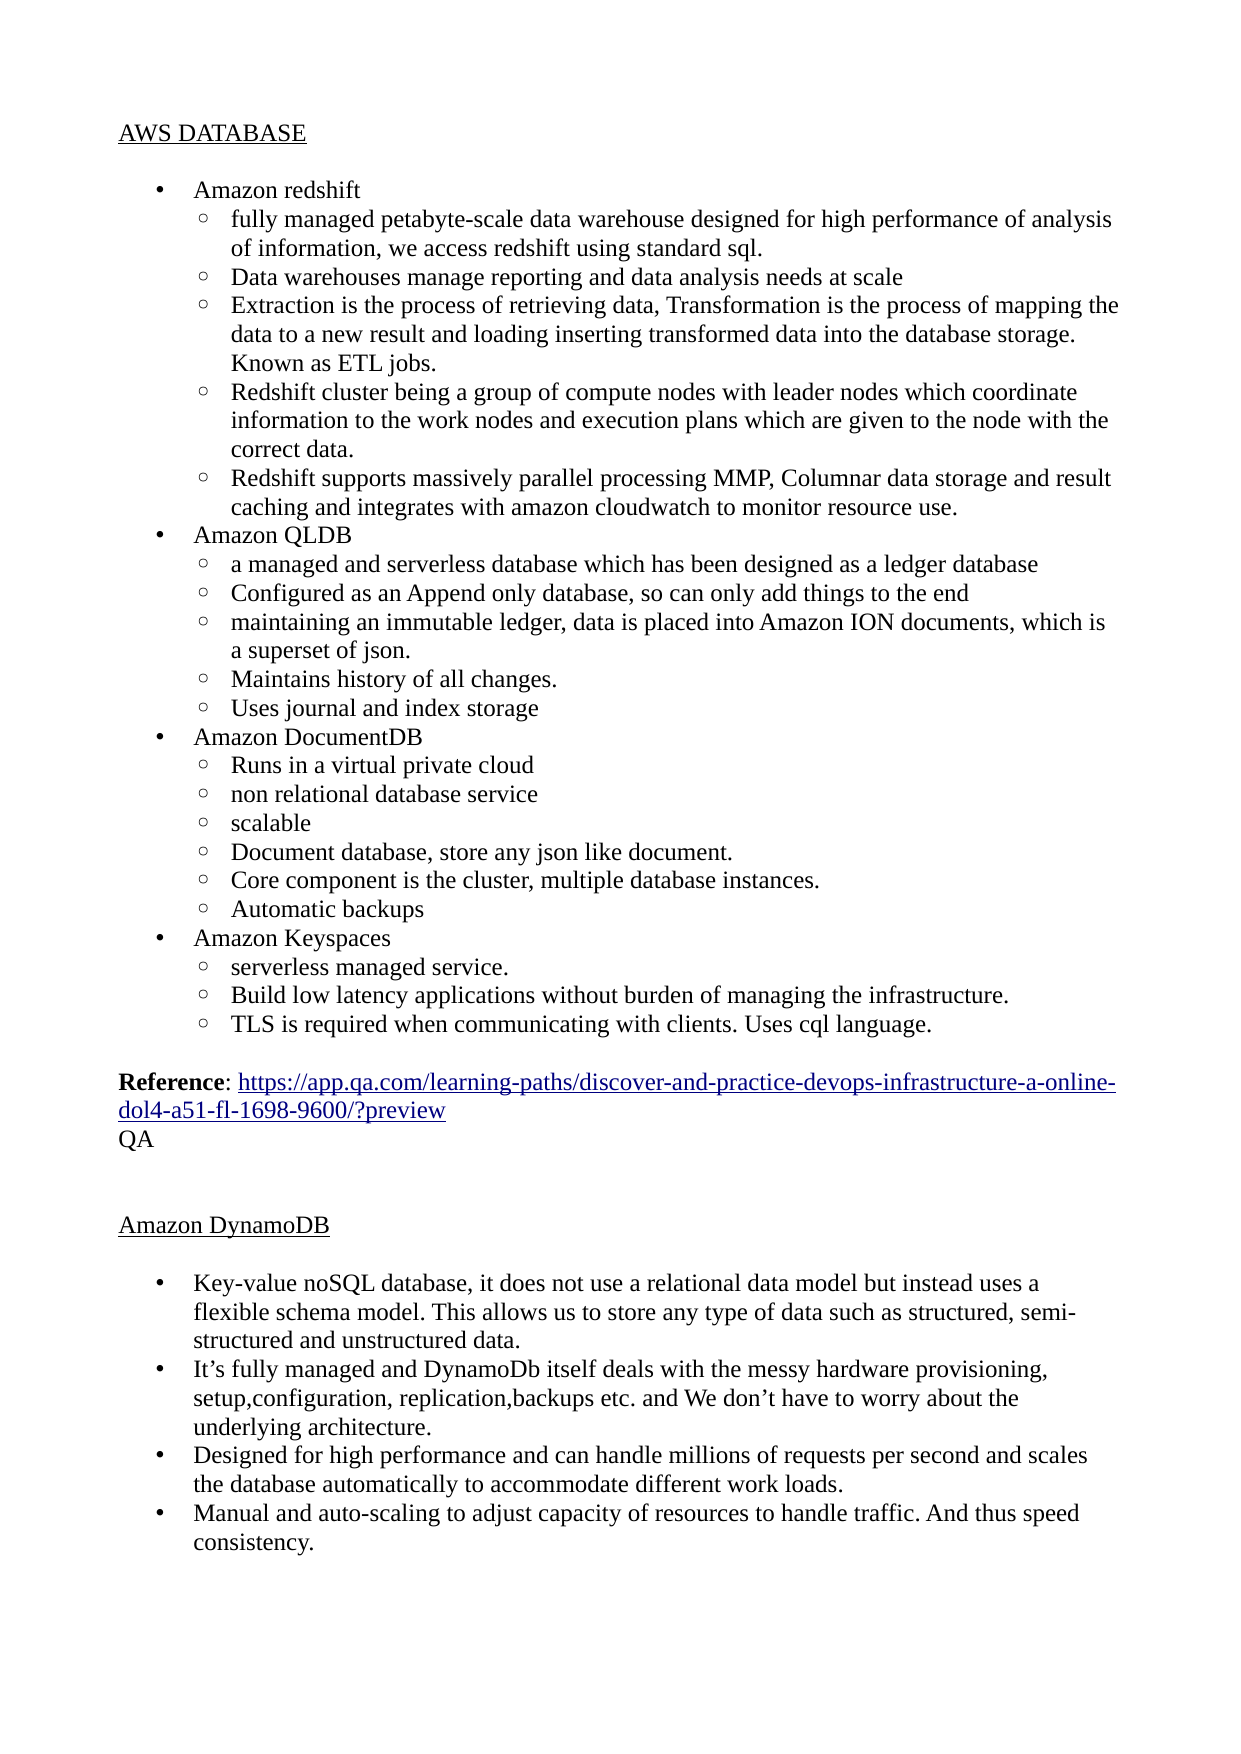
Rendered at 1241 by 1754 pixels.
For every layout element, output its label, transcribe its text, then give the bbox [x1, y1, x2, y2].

list Document database, store any json like document. [193, 837, 1122, 866]
list TLS is required when communicating with clients. Uses cql language. [193, 1009, 1122, 1038]
list Key-value noSQL database, it does not use a relational data model but instead uses a flexible schema model. This allows us to store any type of data such as structured, semi-structured and unstructured data. [156, 1268, 1122, 1354]
list Runs in a virtual private cloud [193, 751, 1122, 779]
list fully managed petabyte-scale data warehouse designed for high performance of analysis of information, we access redshift using standard sql. [193, 204, 1122, 262]
list scalable [193, 808, 1122, 837]
list Amazon redshift [156, 176, 1122, 204]
list Data warehouses manage reporting and data analysis needs at scale [193, 262, 1122, 291]
text Reference: https://app.qa.com/learning-paths/discover-and-practice-devops-infrastructure-a-online-dol4-a51-fl-1698-9600/?preview [118, 1067, 1122, 1124]
list Amazon QLDB [156, 521, 1122, 549]
list It’s fully managed and DynamoDb itself deals with the messy hardware provisioning, setup,configuration, replication,backups etc. and We don’t have to worry about the underlying architecture. [156, 1354, 1122, 1441]
text Amazon DynamoDB [118, 1211, 1122, 1239]
list non relational database service [193, 779, 1122, 808]
list serverless managed service. [193, 952, 1122, 981]
list Core component is the cluster, multiple database instances. [193, 866, 1122, 894]
list maintaining an immutable ledger, data is placed into Amazon ION documents, which is a superset of json. [193, 607, 1122, 664]
text QA [118, 1124, 1122, 1153]
list Redshift supports massively parallel processing MMP, Columnar data storage and result caching and integrates with amazon cloudwatch to monitor resource use. [193, 463, 1122, 521]
list Uses journal and index storage [193, 693, 1122, 722]
list Automatic backups [193, 894, 1122, 923]
list a managed and serverless database which has been designed as a ledger database [193, 549, 1122, 578]
list Build low latency applications without burden of managing the infrastructure. [193, 981, 1122, 1009]
list Redshift cluster being a group of compute nodes with leader nodes which coordinate information to the work nodes and execution plans which are given to the node with the correct data. [193, 377, 1122, 463]
list Amazon Keyspaces [156, 923, 1122, 952]
list Manual and auto-scaling to adjust capacity of resources to handle traffic. And thus speed consistency. [156, 1498, 1122, 1556]
list Configured as an Append only database, so can only add things to the end [193, 578, 1122, 607]
list Maintains history of all changes. [193, 664, 1122, 693]
text AWS DATABASE [118, 118, 1122, 147]
list Designed for high performance and can handle millions of requests per second and scales the database automatically to accommodate different work loads. [156, 1441, 1122, 1498]
list Extraction is the process of retrieving data, Transformation is the process of mapping the data to a new result and loading inserting transformed data into the database storage. Known as ETL jobs. [193, 291, 1122, 377]
list Amazon DocumentDB [156, 722, 1122, 751]
